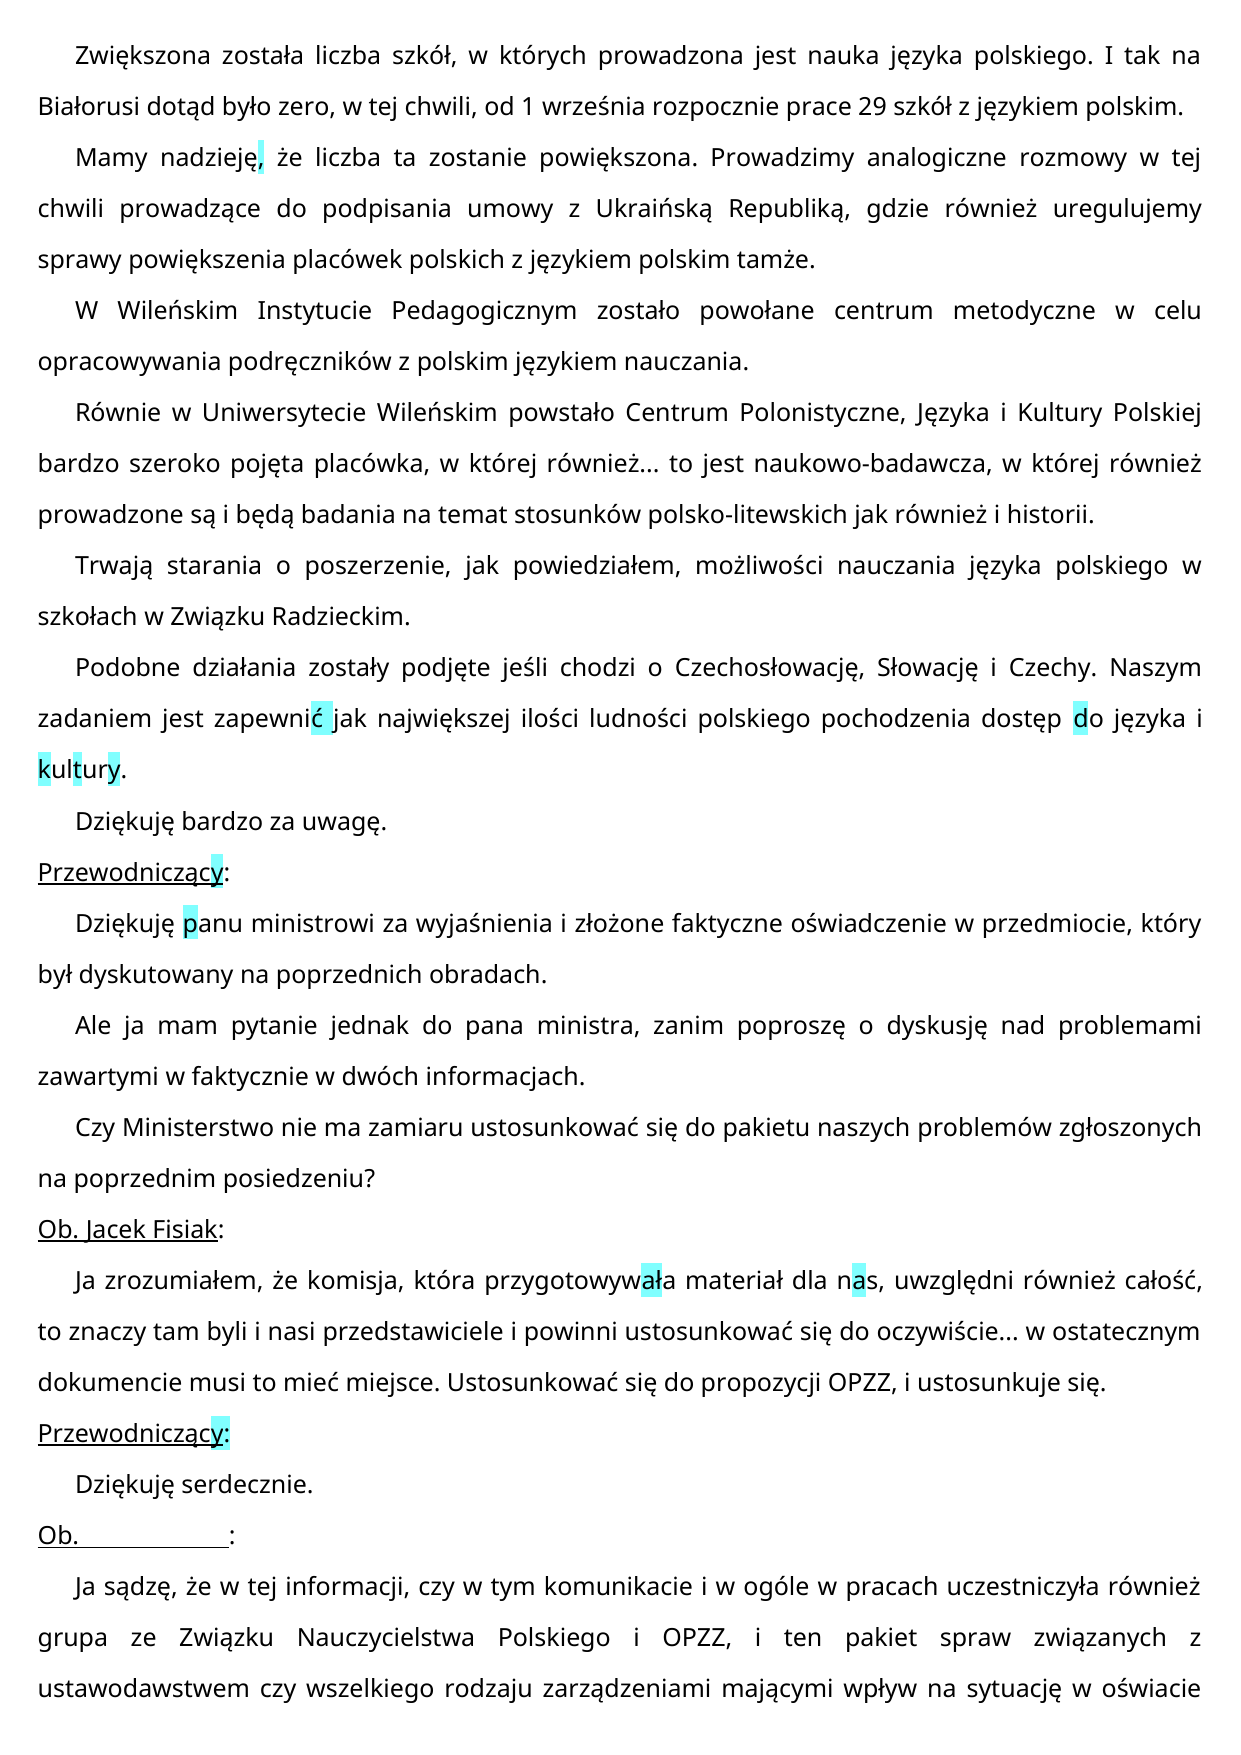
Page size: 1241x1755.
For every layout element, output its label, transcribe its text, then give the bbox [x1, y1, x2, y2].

text Ja sądzę, że w tej informacji, czy w tym komunikacie i w ogóle w pracach uczestniczyła również grupa ze Związku Nauczycielstwa Polskiego i OPZZ, i ten pakiet spraw związanych z ustawodawstwem czy wszelkiego rodzaju zarządzeniami mającymi wpływ na sytuację w oświacie [37, 1569, 1203, 1705]
text Podobne działania zostały podjęte jeśli chodzi o Czechosłowację, Słowację i Czechy. Naszym zadaniem jest zapewnić jak największej ilości ludności polskiego pochodzenia dostęp do języka i kultury. [37, 650, 1203, 786]
text Przewodniczący: [37, 1416, 1203, 1450]
text Przewodniczący: [37, 854, 1203, 888]
text Ale ja mam pytanie jednak do pana ministra, zanim poproszę o dyskusję nad problemami zawartymi w faktycznie w dwóch informacjach. [37, 1007, 1203, 1092]
text Zwiększona została liczba szkół, w których prowadzona jest nauka języka polskiego. I tak na Białorusi dotąd było zero, w tej chwili, od 1 września rozpocznie prace 29 szkół z językiem polskim. [37, 37, 1203, 123]
text W Wileńskim Instytucie Pedagogicznym zostało powołane centrum metodyczne w celu opracowywania podręczników z polskim językiem nauczania. [37, 293, 1203, 378]
text Dziękuję bardzo za uwagę. [37, 803, 1203, 837]
text Równie w Uniwersytecie Wileńskim powstało Centrum Polonistyczne, Języka i Kultury Polskiej bardzo szeroko pojęta placówka, w której również... to jest naukowo-badawcza, w której również prowadzone są i będą badania na temat stosunków polsko-litewskich jak również i historii. [37, 395, 1203, 531]
text Ja zrozumiałem, że komisja, która przygotowywała materiał dla nas, uwzględni również całość, to znaczy tam byli i nasi przedstawiciele i powinni ustosunkować się do oczywiście... w ostatecznym dokumencie musi to mieć miejsce. Ustosunkować się do propozycji OPZZ, i ustosunkuje się. [37, 1262, 1203, 1399]
text Dziękuję serdecznie. [37, 1467, 1203, 1501]
text Ob. Jacek Fisiak: [37, 1211, 1203, 1246]
text Czy Ministerstwo nie ma zamiaru ustosunkować się do pakietu naszych problemów zgłoszonych na poprzednim posiedzeniu? [37, 1109, 1203, 1194]
text Ob. : [37, 1518, 1203, 1552]
text Dziękuję panu ministrowi za wyjaśnienia i złożone faktyczne oświadczenie w przedmiocie, który był dyskutowany na poprzednich obradach. [37, 905, 1203, 990]
text Mamy nadzieję, że liczba ta zostanie powiększona. Prowadzimy analogiczne rozmowy w tej chwili prowadzące do podpisania umowy z Ukraińską Republiką, gdzie również uregulujemy sprawy powiększenia placówek polskich z językiem polskim tamże. [37, 139, 1203, 276]
text Trwają starania o poszerzenie, jak powiedziałem, możliwości nauczania języka polskiego w szkołach w Związku Radzieckim. [37, 548, 1203, 633]
